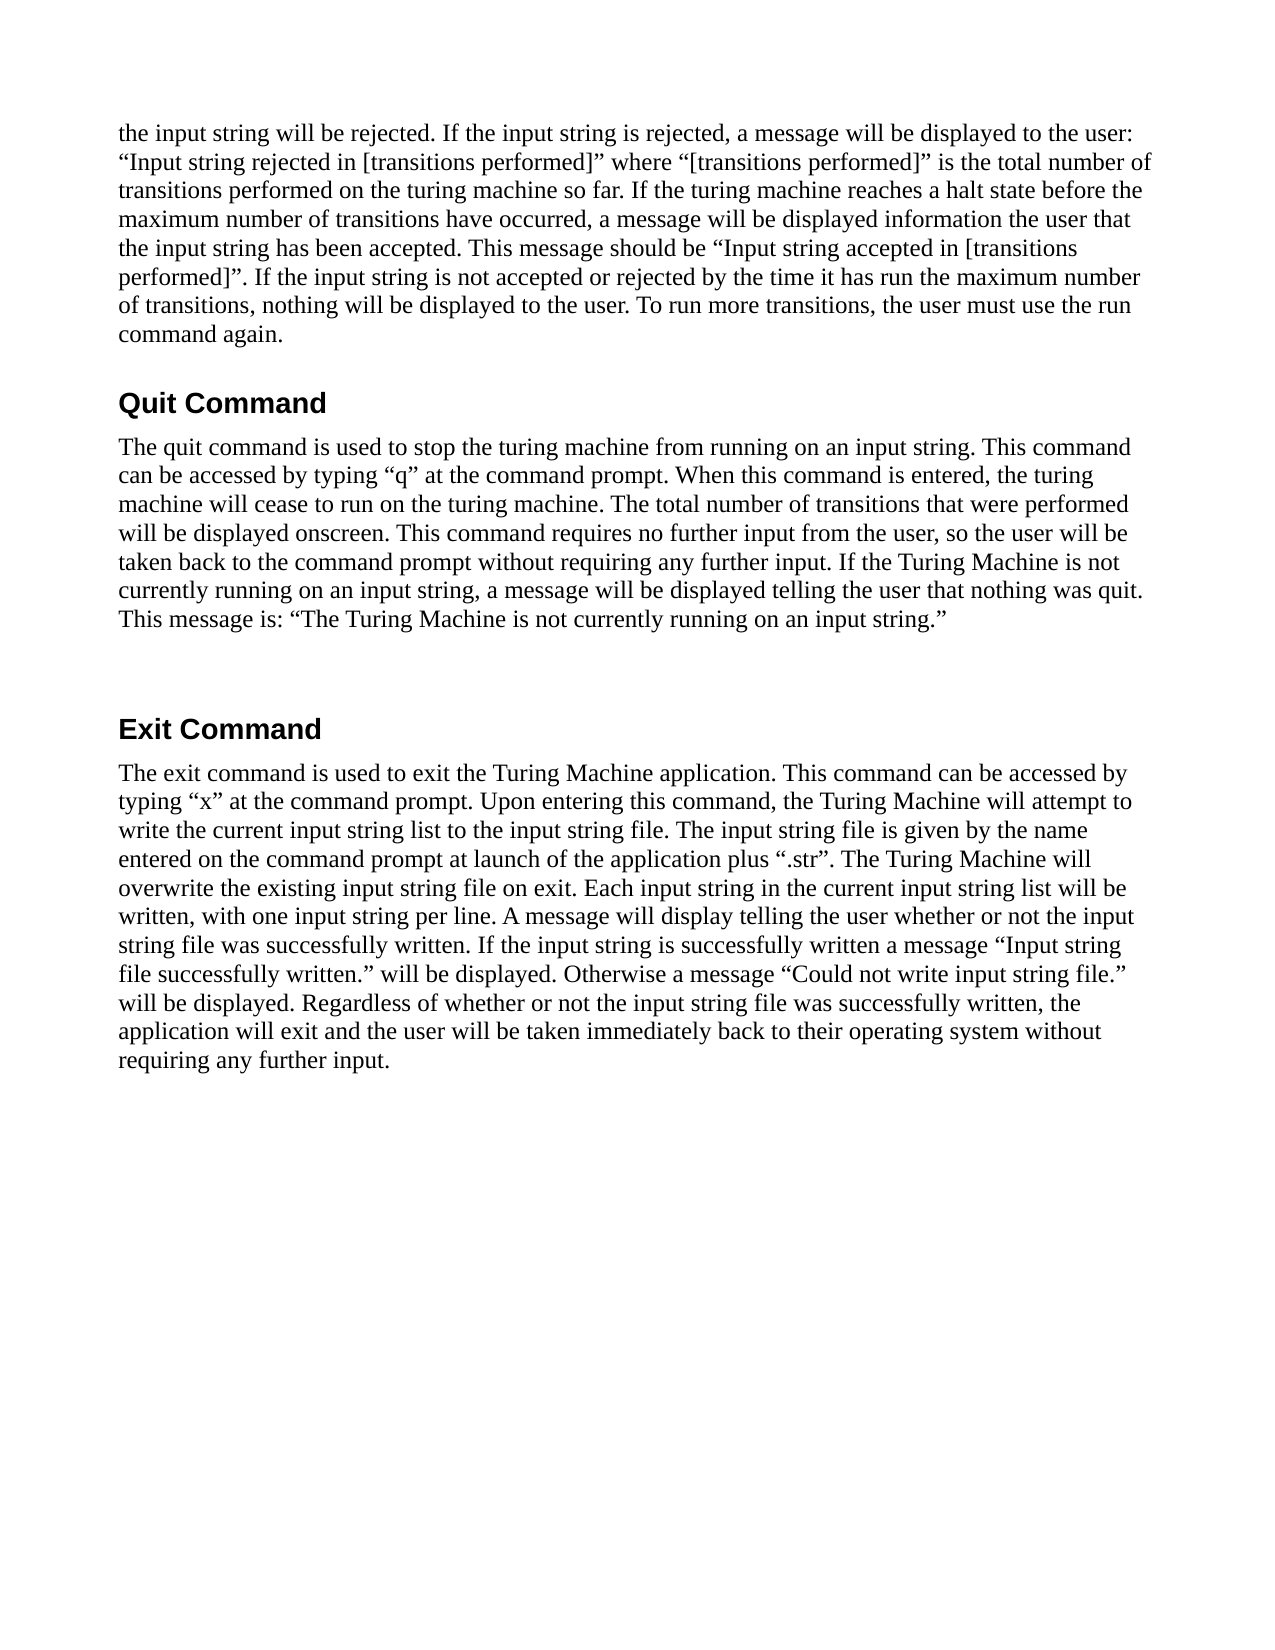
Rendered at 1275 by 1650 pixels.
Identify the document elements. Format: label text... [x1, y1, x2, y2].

text The exit command is used to exit the Turing Machine application. This command can be accessed by typing “x” at the command prompt. Upon entering this command, the Turing Machine will attempt to write the current input string list to the input string file. The input string file is given by the name entered on the command prompt at launch of the application plus “.str”. The Turing Machine will overwrite the existing input string file on exit. Each input string in the current input string list will be written, with one input string per line. A message will display telling the user whether or not the input string file was successfully written. If the input string is successfully written a message “Input string file successfully written.” will be displayed. Otherwise a message “Could not write input string file.” will be displayed. Regardless of whether or not the input string file was successfully written, the application will exit and the user will be taken immediately back to their operating system without requiring any further input. [118, 758, 1157, 1074]
subtitle Quit Command [118, 386, 1157, 419]
text The quit command is used to stop the turing machine from running on an input string. This command can be accessed by typing “q” at the command prompt. When this command is entered, the turing machine will cease to run on the turing machine. The total number of transitions that were performed will be displayed onscreen. This command requires no further input from the user, so the user will be taken back to the command prompt without requiring any further input. If the Turing Machine is not currently running on an input string, a message will be displayed telling the user that nothing was quit. This message is: “The Turing Machine is not currently running on an input string.” [118, 432, 1157, 633]
subtitle Exit Command [118, 712, 1157, 745]
text the input string will be rejected. If the input string is rejected, a message will be displayed to the user: “Input string rejected in [transitions performed]” where “[transitions performed]” is the total number of transitions performed on the turing machine so far. If the turing machine reaches a halt state before the maximum number of transitions have occurred, a message will be displayed information the user that the input string has been accepted. This message should be “Input string accepted in [transitions performed]”. If the input string is not accepted or rejected by the time it has run the maximum number of transitions, nothing will be displayed to the user. To run more transitions, the user must use the run command again. [118, 118, 1157, 348]
